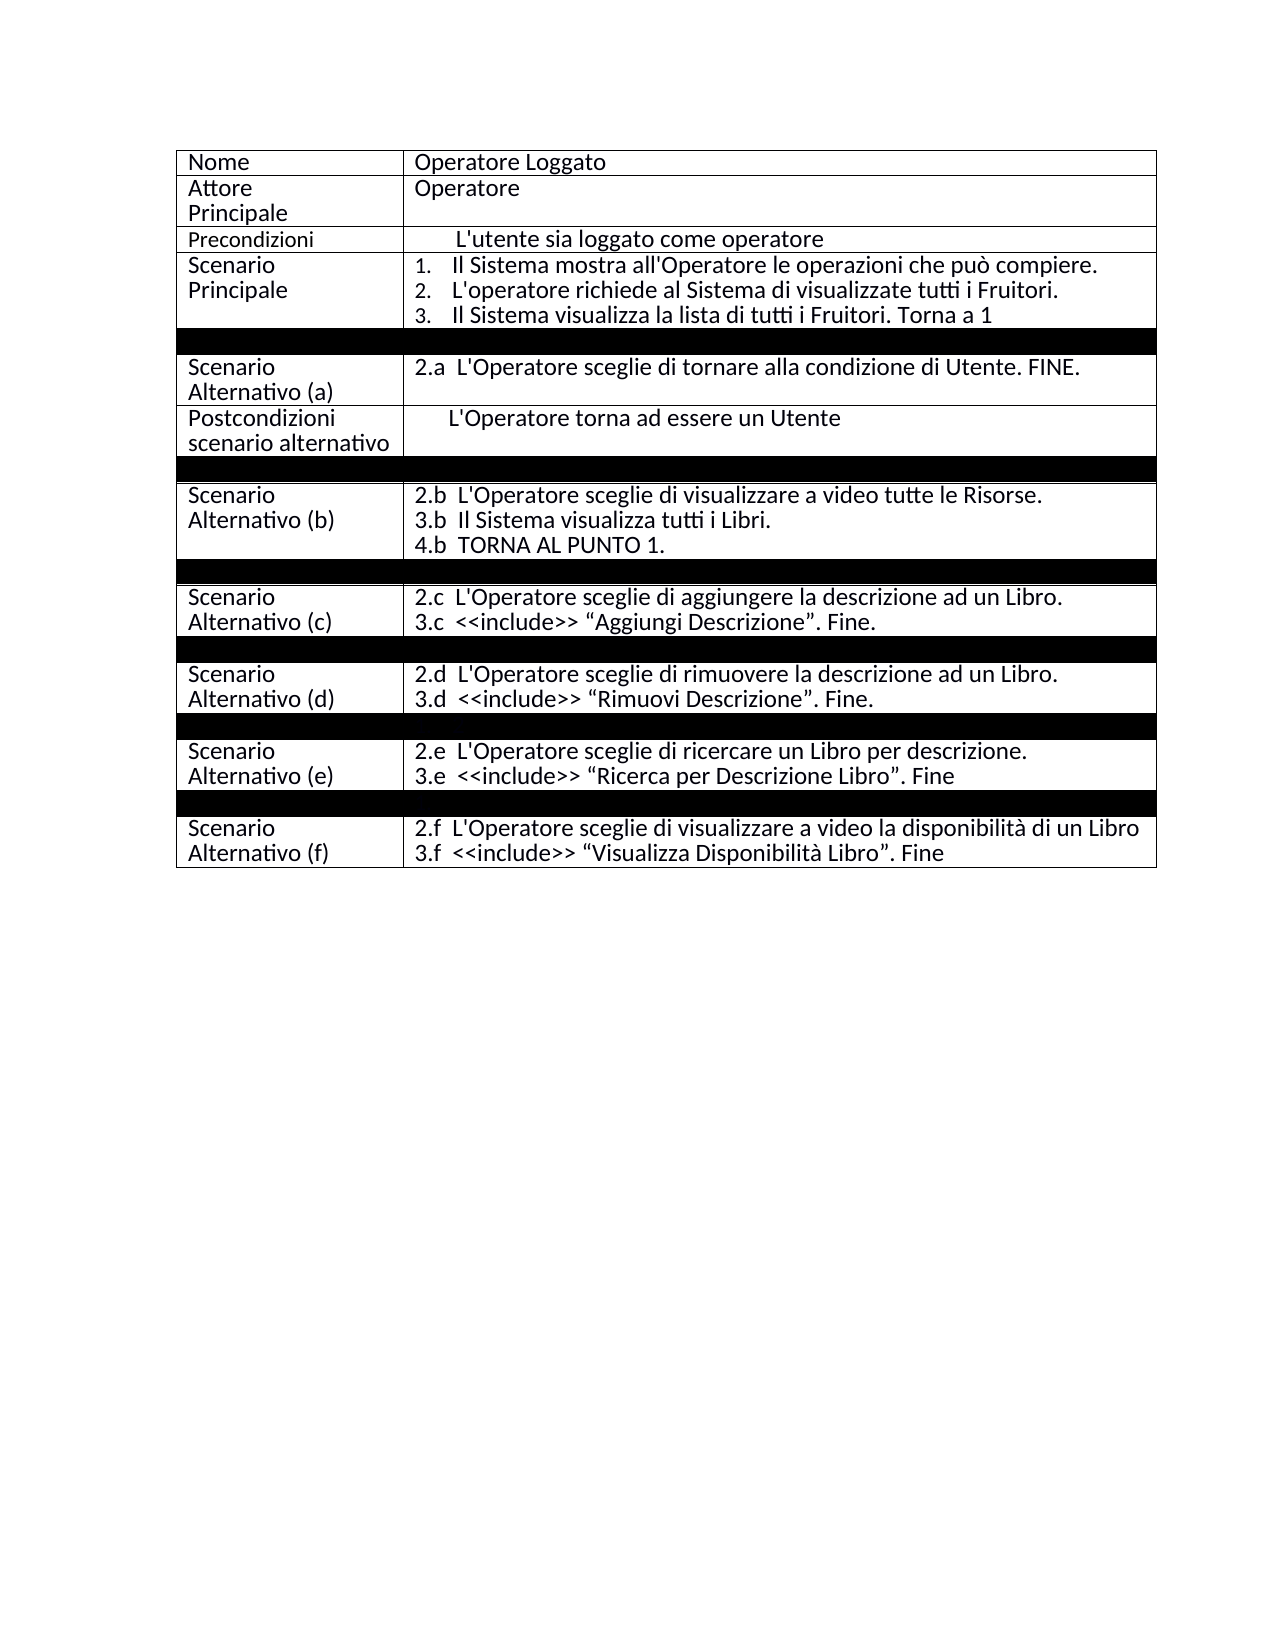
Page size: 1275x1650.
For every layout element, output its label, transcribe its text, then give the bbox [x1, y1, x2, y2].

table_cell [404, 637, 1156, 662]
table_cell 2.f L'Operatore sceglie di visualizzare a video la disponibilità di un Libro 3.f <<include>> “Visualizza Disponibilità Libro”. Fine [404, 817, 1156, 867]
table_cell Attore Principale [177, 176, 403, 226]
table_cell 2.e L'Operatore sceglie di ricercare un Libro per descrizione. 3.e <<include>> “Ricerca per Descrizione Libro”. Fine [404, 740, 1156, 790]
table_cell [404, 560, 1156, 584]
table_cell 2.b L'Operatore sceglie di visualizzare a video tutte le Risorse. 3.b Il Sistema visualizza tutti i Libri. 4.b TORNA AL PUNTO 1. [404, 484, 1156, 558]
table_cell [177, 791, 403, 816]
table_cell Scenario Principale [177, 253, 403, 328]
table_cell 2.d L'Operatore sceglie di rimuovere la descrizione ad un Libro. 3.d <<include>> “Rimuovi Descrizione”. Fine. [404, 663, 1156, 713]
table_cell Scenario Alternativo (b) [177, 484, 403, 558]
table_cell Operatore Loggato [404, 151, 1156, 175]
table_cell Scenario Alternativo (e) [177, 740, 403, 790]
table_cell 2.a L'Operatore sceglie di tornare alla condizione di Utente. FINE. [404, 355, 1156, 405]
table_cell [177, 714, 403, 739]
table_cell 2.c L'Operatore sceglie di aggiungere la descrizione ad un Libro. 3.c <<include>> “Aggiungi Descrizione”. Fine. [404, 586, 1156, 636]
table_cell Scenario Alternativo (a) [177, 355, 403, 405]
table_cell Scenario Alternativo (c) [177, 586, 403, 636]
table_cell L'Operatore torna ad essere un Utente [404, 406, 1156, 456]
table_cell Scenario Alternativo (d) [177, 663, 403, 713]
table_cell Il Sistema mostra all'Operatore le operazioni che può compiere. L'operatore richiede al Sistema di visualizzate tutti i Fruitori. Il Sistema visualizza la lista di tutti i Fruitori. Torna a 1 [404, 253, 1156, 328]
table_cell [404, 791, 1156, 816]
table_cell 2 [404, 714, 1156, 739]
table_cell [404, 329, 1156, 354]
table_cell [177, 637, 403, 662]
table_cell [177, 329, 403, 354]
table_cell Operatore [404, 176, 1156, 226]
table_cell [177, 560, 403, 584]
table_cell L'utente sia loggato come operatore [404, 227, 1156, 252]
table_cell Precondizioni [177, 227, 403, 252]
table_cell Postcondizioni scenario alternativo [177, 406, 403, 456]
table_cell [177, 458, 403, 482]
table_cell Nome [177, 151, 403, 175]
table_cell Scenario Alternativo (f) [177, 817, 403, 867]
table_cell [404, 458, 1156, 482]
